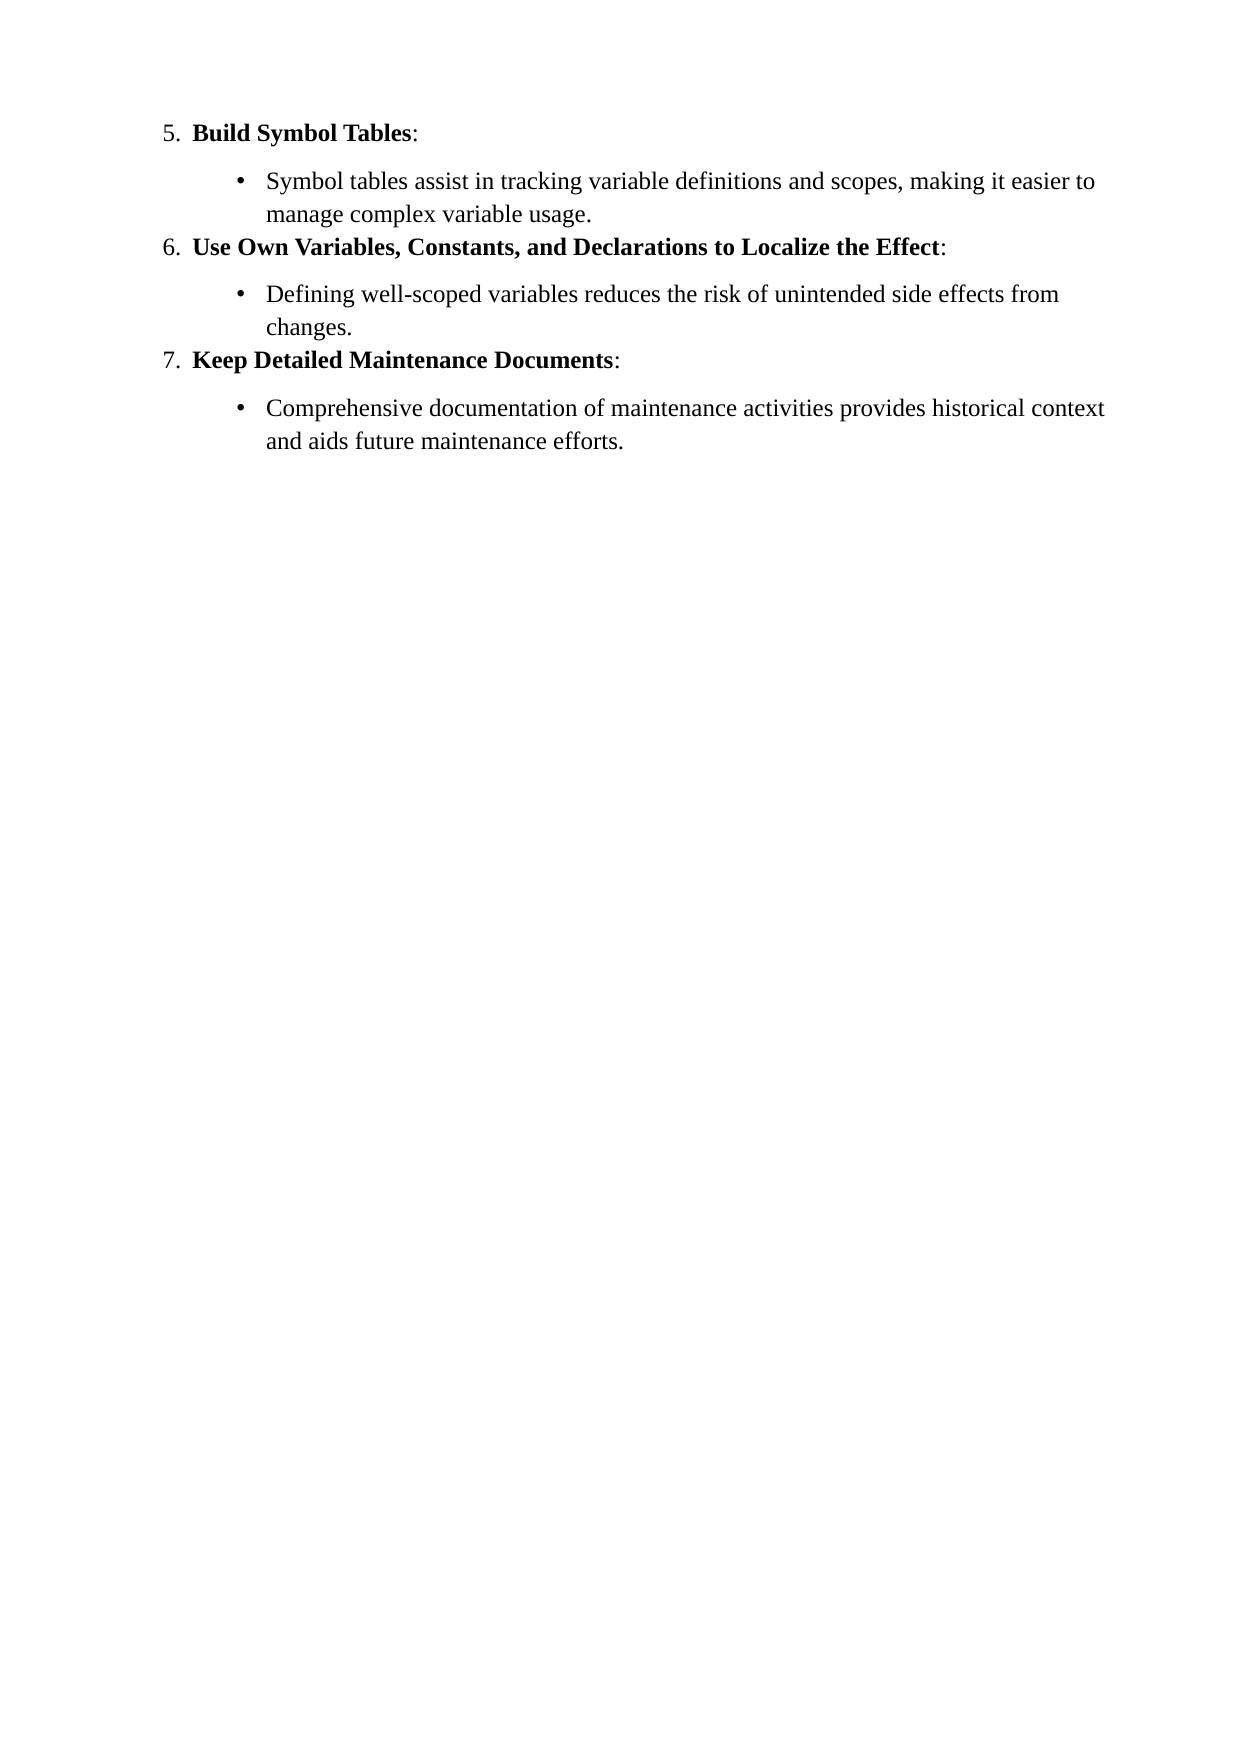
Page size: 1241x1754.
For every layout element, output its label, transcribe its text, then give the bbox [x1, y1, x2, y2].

list Use Own Variables, Constants, and Declarations to Localize the Effect: [162, 232, 1122, 261]
list Comprehensive documentation of maintenance activities provides historical context and aids future maintenance efforts. [236, 393, 1122, 455]
list Defining well-scoped variables reduces the risk of unintended side effects from changes. [236, 279, 1122, 341]
list Keep Detailed Maintenance Documents: [162, 345, 1122, 374]
list Symbol tables assist in tracking variable definitions and scopes, making it easier to manage complex variable usage. [236, 166, 1122, 227]
list Build Symbol Tables: [162, 118, 1122, 147]
